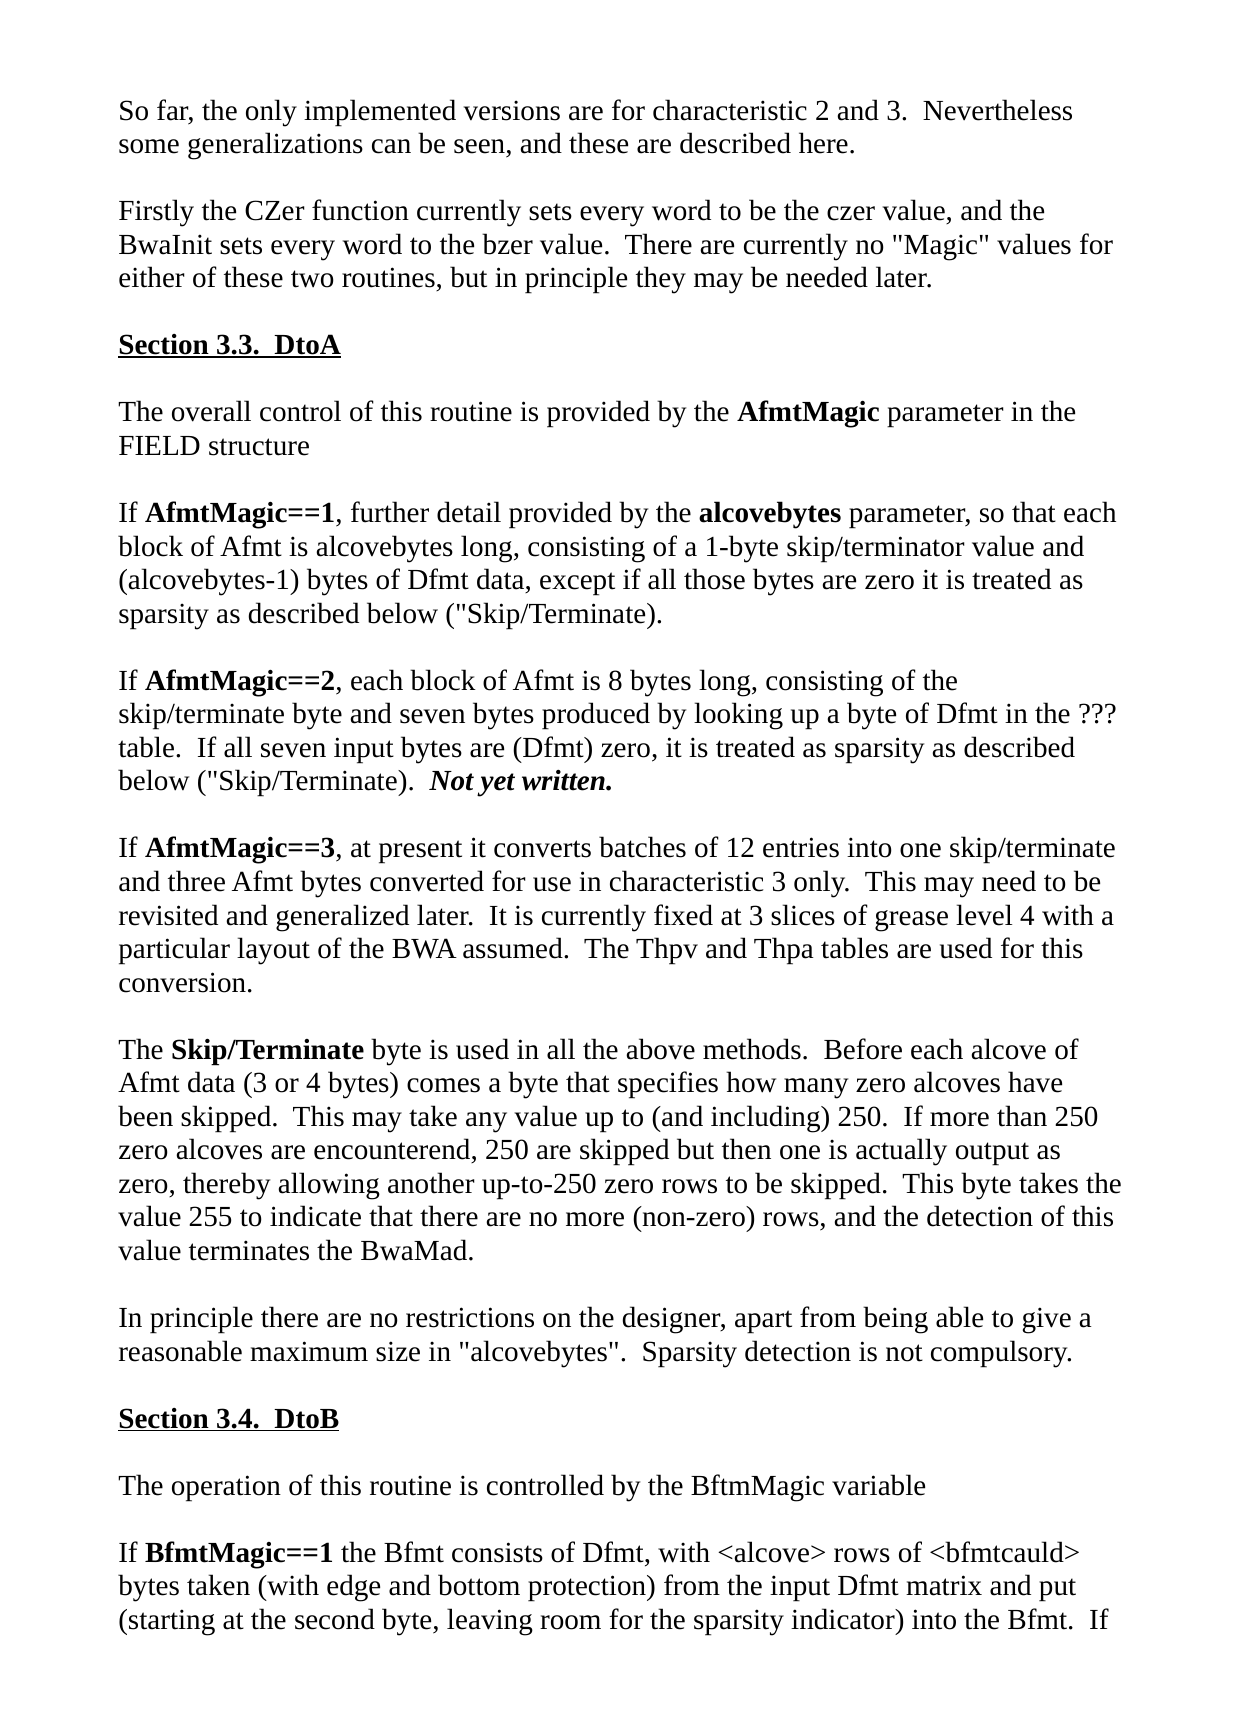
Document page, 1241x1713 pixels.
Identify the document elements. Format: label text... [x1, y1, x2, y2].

text The overall control of this routine is provided by the AfmtMagic parameter in the FIELD structure [118, 394, 1122, 462]
text The operation of this routine is controlled by the BftmMagic variable [118, 1468, 1122, 1501]
text If AfmtMagic==2, each block of Afmt is 8 bytes long, consisting of the skip/terminate byte and seven bytes produced by looking up a byte of Dfmt in the ??? table. If all seven input bytes are (Dfmt) zero, it is treated as sparsity as described below ("Skip/Terminate). Not yet written. [118, 663, 1122, 797]
text Firstly the CZer function currently sets every word to be the czer value, and the BwaInit sets every word to the bzer value. There are currently no "Magic" values for either of these two routines, but in principle they may be needed later. [118, 193, 1122, 294]
text Section 3.3. DtoA [118, 327, 1122, 361]
text In principle there are no restrictions on the designer, apart from being able to give a reasonable maximum size in "alcovebytes". Sparsity detection is not compulsory. [118, 1300, 1122, 1367]
text The Skip/Terminate byte is used in all the above methods. Before each alcove of Afmt data (3 or 4 bytes) comes a byte that specifies how many zero alcoves have been skipped. This may take any value up to (and including) 250. If more than 250 zero alcoves are encounterend, 250 are skipped but then one is actually output as zero, thereby allowing another up-to-250 zero rows to be skipped. This byte takes the value 255 to indicate that there are no more (non-zero) rows, and the detection of this value terminates the BwaMad. [118, 1032, 1122, 1267]
text Section 3.4. DtoB [118, 1401, 1122, 1434]
text If AfmtMagic==3, at present it converts batches of 12 entries into one skip/terminate and three Afmt bytes converted for use in characteristic 3 only. This may need to be revisited and generalized later. It is currently fixed at 3 slices of grease level 4 with a particular layout of the BWA assumed. The Thpv and Thpa tables are used for this conversion. [118, 831, 1122, 998]
text If AfmtMagic==1, further detail provided by the alcovebytes parameter, so that each block of Afmt is alcovebytes long, consisting of a 1-byte skip/terminator value and (alcovebytes-1) bytes of Dfmt data, except if all those bytes are zero it is treated as sparsity as described below ("Skip/Terminate). [118, 495, 1122, 629]
text If BfmtMagic==1 the Bfmt consists of Dfmt, with <alcove> rows of <bfmtcauld> bytes taken (with edge and bottom protection) from the input Dfmt matrix and put (starting at the second byte, leaving room for the sparsity indicator) into the Bfmt. If [118, 1535, 1122, 1636]
text So far, the only implemented versions are for characteristic 2 and 3. Nevertheless some generalizations can be seen, and these are described here. [118, 93, 1122, 160]
